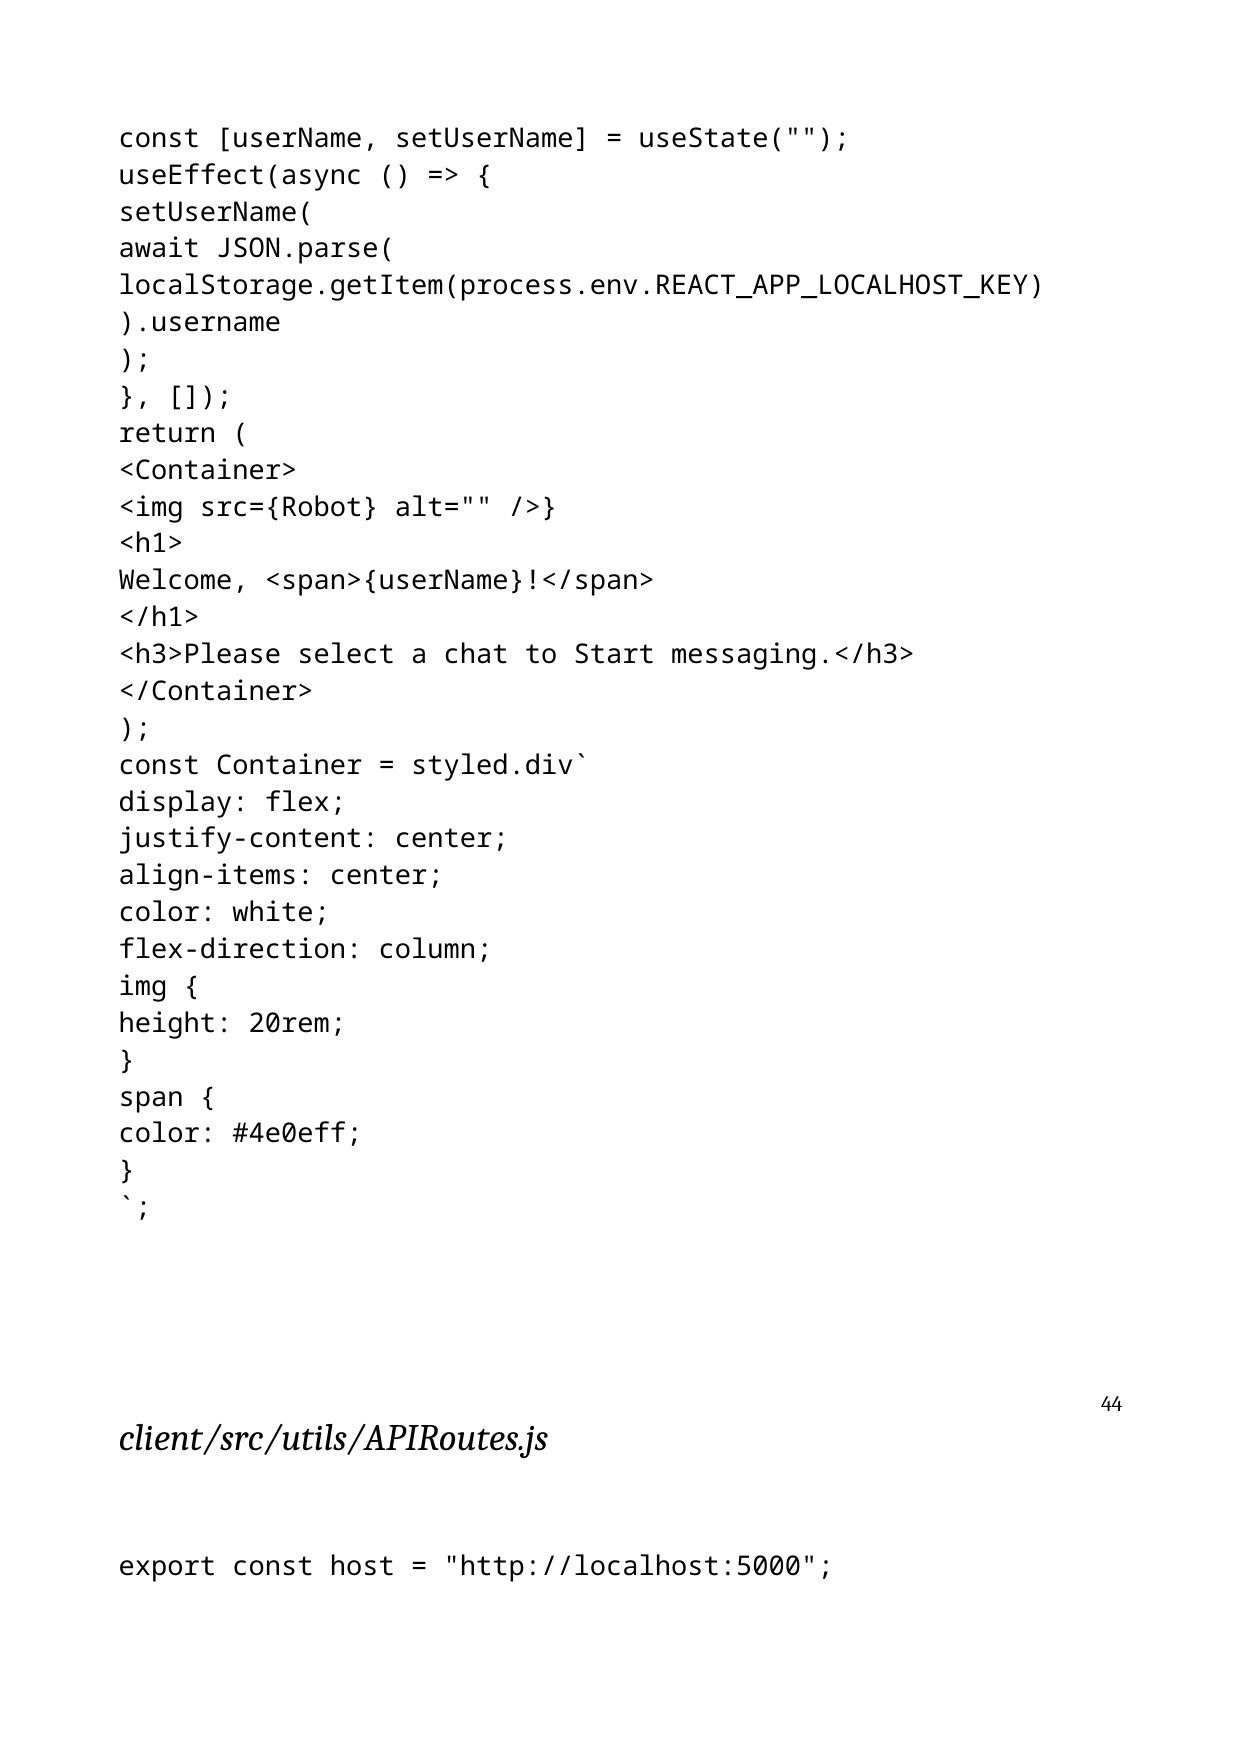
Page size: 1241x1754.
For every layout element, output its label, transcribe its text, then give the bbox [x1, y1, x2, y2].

text return ( [118, 413, 1122, 450]
text </Container> [118, 671, 1122, 708]
text } [118, 1151, 1122, 1188]
text `; [118, 1188, 1122, 1224]
text 44 [118, 1392, 1122, 1417]
text img { [118, 966, 1122, 1003]
text flex-direction: column; [118, 929, 1122, 966]
text client/src/utils/APIRoutes.js [118, 1417, 1122, 1460]
text justify-content: center; [118, 819, 1122, 856]
text ); [118, 708, 1122, 745]
text height: 20rem; [118, 1003, 1122, 1040]
text display: flex; [118, 782, 1122, 819]
text <h1> [118, 524, 1122, 561]
text await JSON.parse( [118, 229, 1122, 266]
text } [118, 1040, 1122, 1077]
text ).username [118, 303, 1122, 339]
text span { [118, 1077, 1122, 1114]
text const Container = styled.div` [118, 745, 1122, 782]
text localStorage.getItem(process.env.REACT_APP_LOCALHOST_KEY) [118, 266, 1122, 303]
text align-items: center; [118, 856, 1122, 893]
text setUserName( [118, 192, 1122, 229]
text <h3>Please select a chat to Start messaging.</h3> [118, 634, 1122, 671]
text <img src={Robot} alt="" />} [118, 487, 1122, 524]
text ); [118, 339, 1122, 376]
text useEffect(async () => { [118, 155, 1122, 192]
text </h1> [118, 598, 1122, 634]
text color: #4e0eff; [118, 1114, 1122, 1151]
text }, []); [118, 376, 1122, 413]
text <Container> [118, 450, 1122, 487]
text const [userName, setUserName] = useState(""); [118, 118, 1122, 155]
text color: white; [118, 893, 1122, 929]
text export const host = "http://localhost:5000"; [118, 1546, 1122, 1583]
text Welcome, <span>{userName}!</span> [118, 561, 1122, 598]
